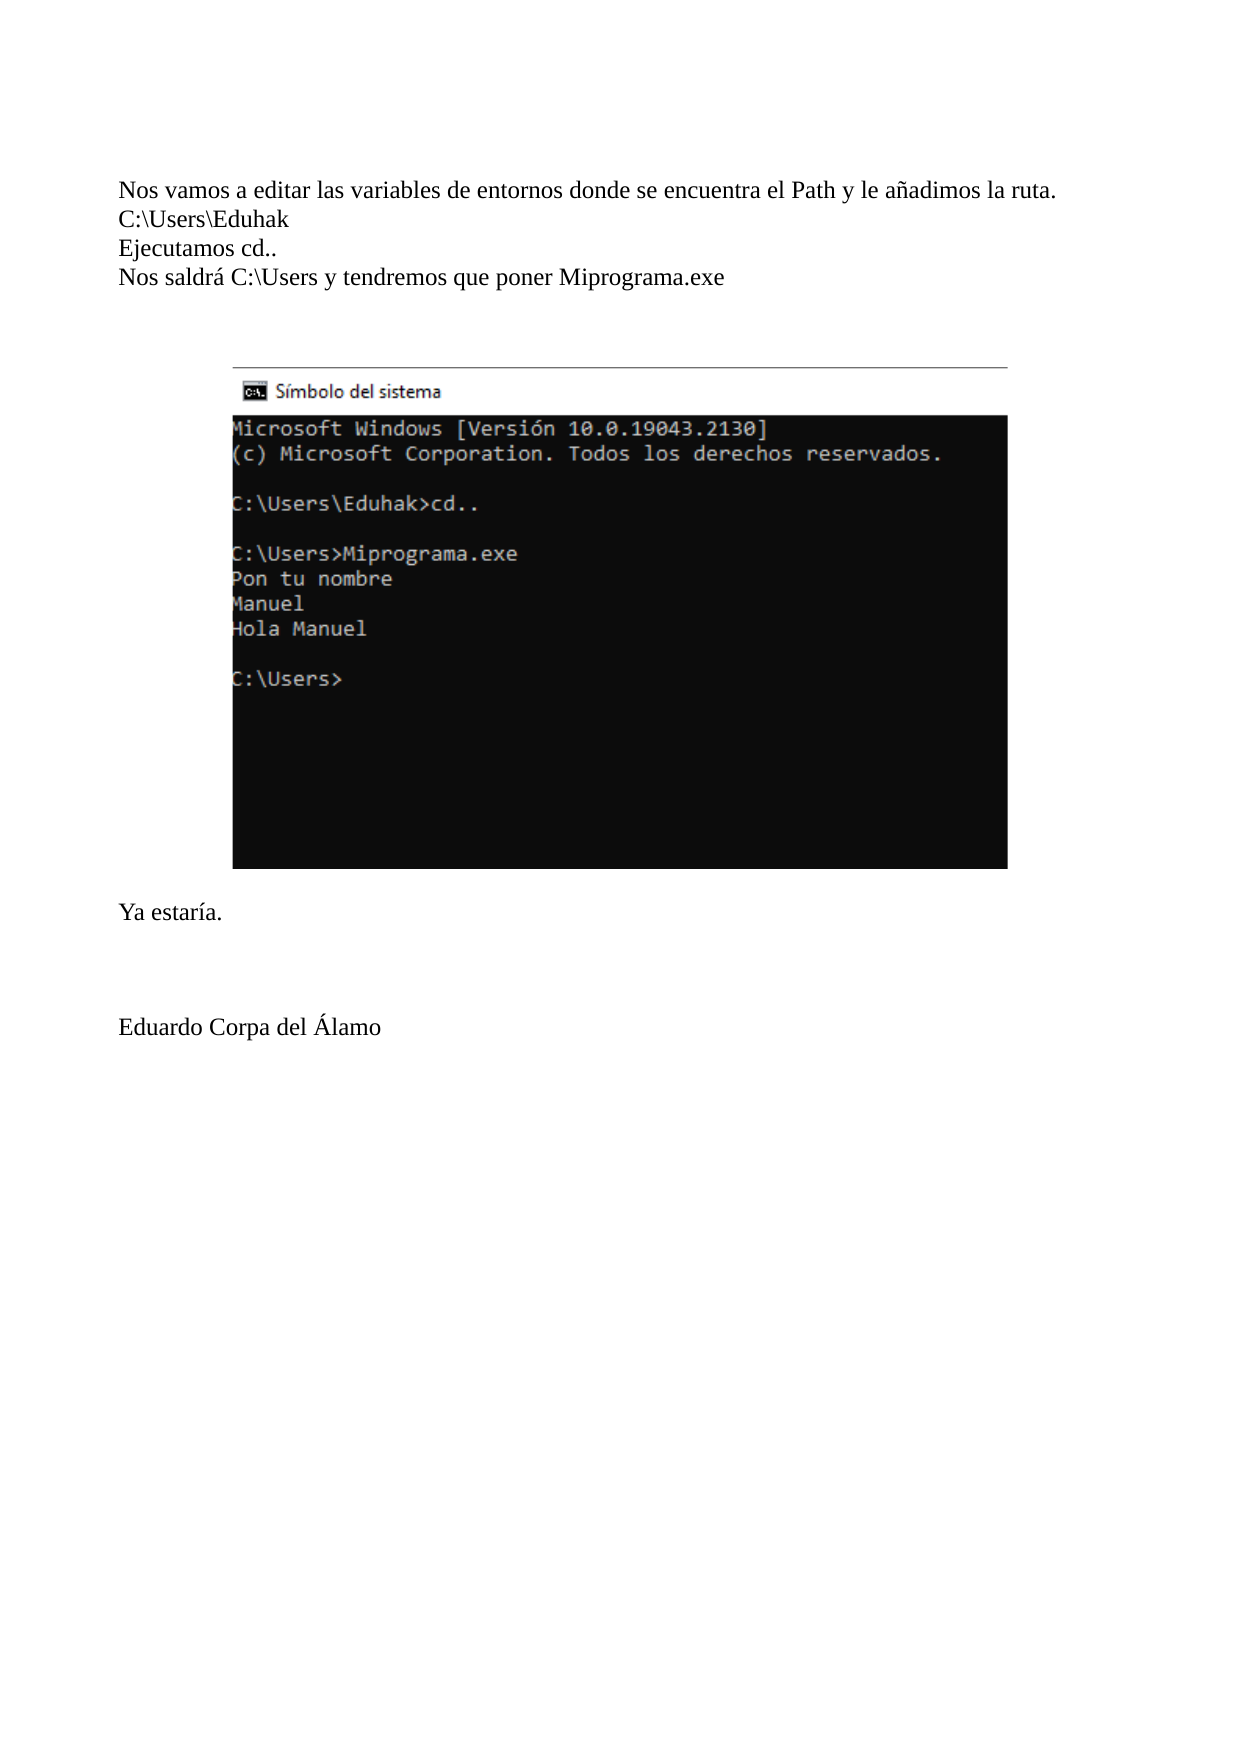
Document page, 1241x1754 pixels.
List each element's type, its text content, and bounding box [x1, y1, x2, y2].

text Ya estaría. [118, 897, 1122, 926]
picture [232, 367, 1008, 869]
text Ejecutamos cd.. [118, 233, 1122, 262]
text C:\Users\Eduhak [118, 204, 1122, 233]
text Eduardo Corpa del Álamo [118, 1012, 1122, 1041]
text Nos vamos a editar las variables de entornos donde se encuentra el Path y le añadimos la ruta. [118, 176, 1122, 204]
text Nos saldrá C:\Users y tendremos que poner Miprograma.exe [118, 262, 1122, 291]
